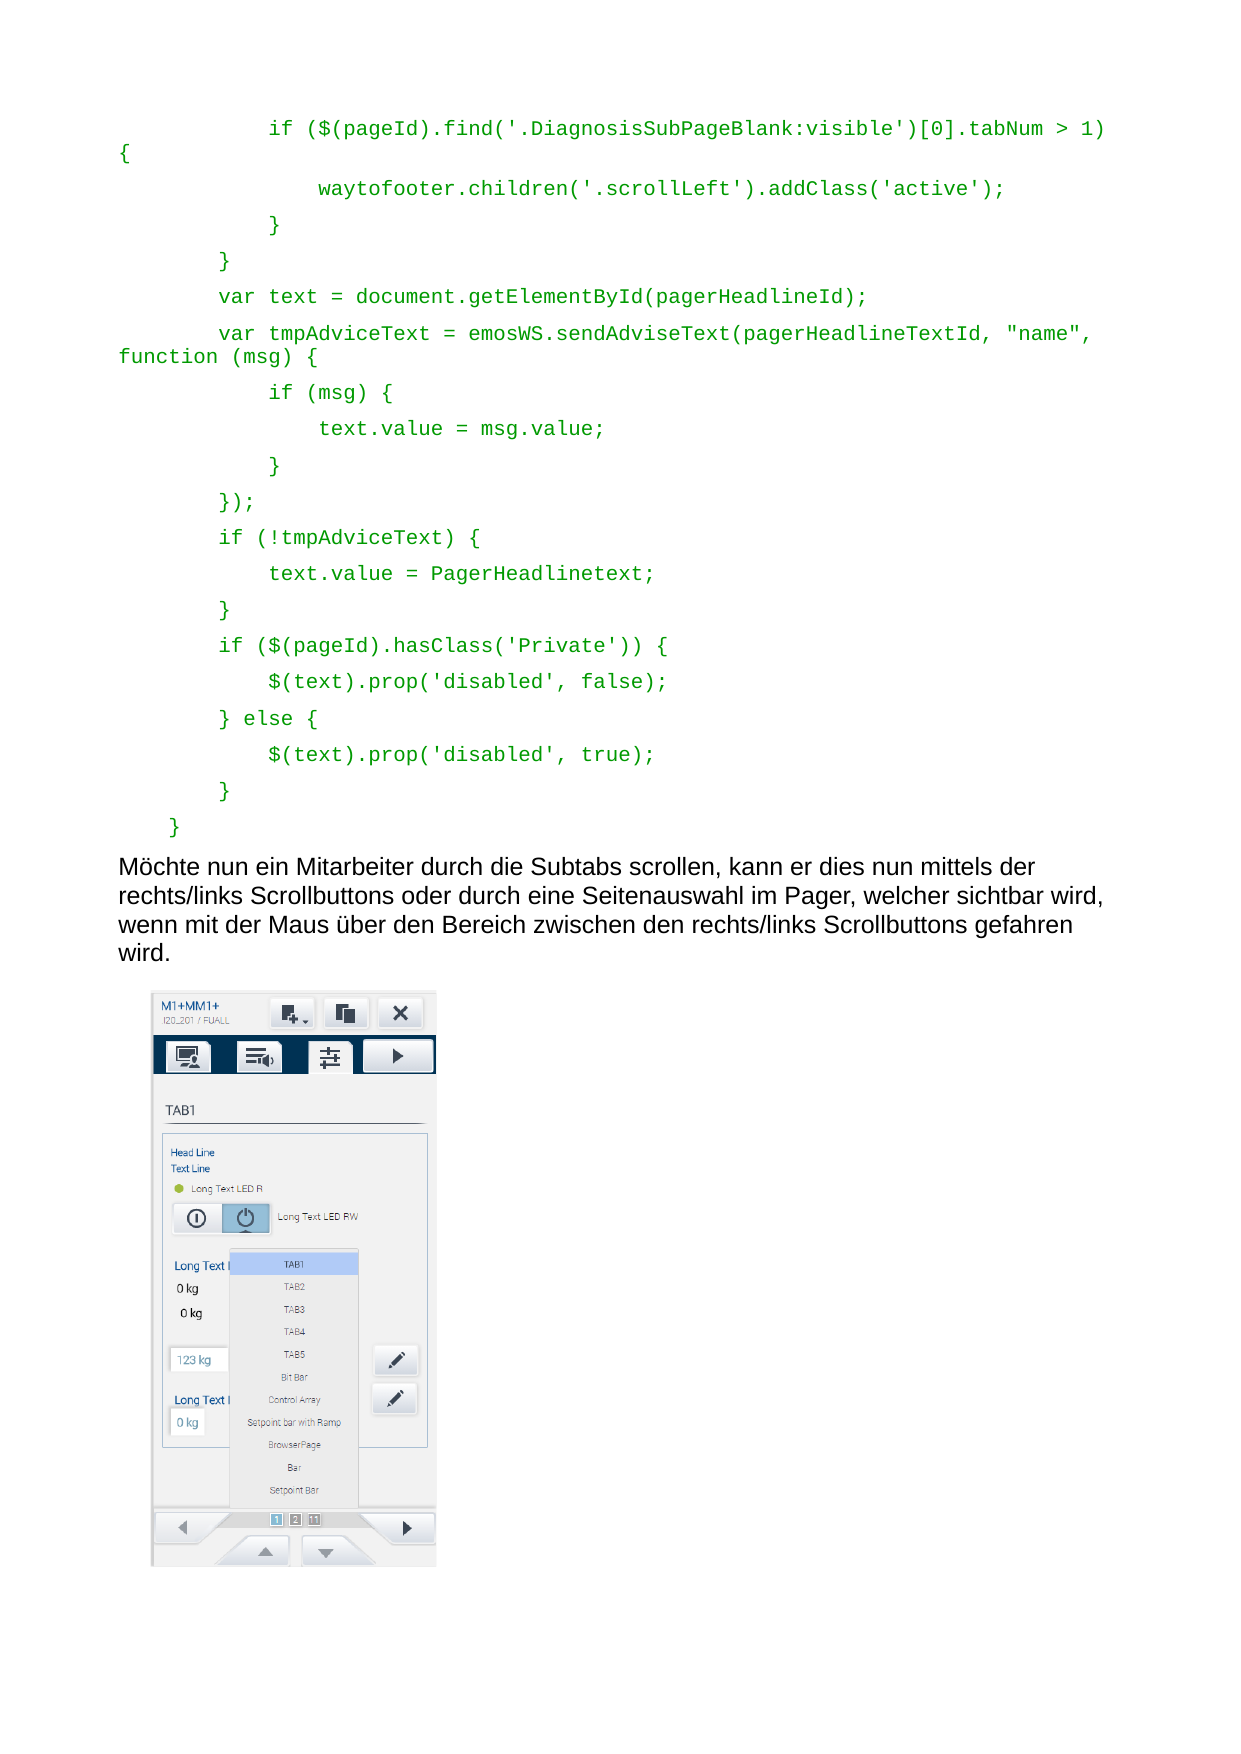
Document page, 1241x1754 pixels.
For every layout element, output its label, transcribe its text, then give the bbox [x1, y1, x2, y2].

text text.value = msg.value; [118, 418, 1122, 442]
text Möchte nun ein Mitarbeiter durch die Subtabs scrollen, kann er dies nun mittels der rechts/links Scrollbuttons oder durch eine Seitenauswahl im Pager, welcher sichtbar wird, wenn mit der Maus über den Bereich zwischen den rechts/links Scrollbuttons gefahren wird. [118, 852, 1122, 967]
text if (!tmpAdviceText) { [118, 527, 1122, 551]
text } [118, 599, 1122, 623]
text } [118, 214, 1122, 238]
text if (msg) { [118, 382, 1122, 406]
text if ($(pageId).hasClass('Private')) { [118, 635, 1122, 659]
text text.value = PagerHeadlinetext; [118, 563, 1122, 587]
text }); [118, 491, 1122, 514]
text } [118, 780, 1122, 803]
text if ($(pageId).find('.DiagnosisSubPageBlank:visible')[0].tabNum > 1) { [118, 118, 1122, 165]
text } [118, 816, 1122, 840]
text waytofooter.children('.scrollLeft').addClass('active'); [118, 178, 1122, 202]
text var text = document.getElementById(pagerHeadlineId); [118, 286, 1122, 310]
text $(text).prop('disabled', true); [118, 744, 1122, 767]
text } else { [118, 708, 1122, 731]
text var tmpAdviceText = emosWS.sendAdviseText(pagerHeadlineTextId, "name", function (msg) { [118, 322, 1122, 370]
text } [118, 454, 1122, 478]
text $(text).prop('disabled', false); [118, 671, 1122, 695]
text } [118, 250, 1122, 274]
